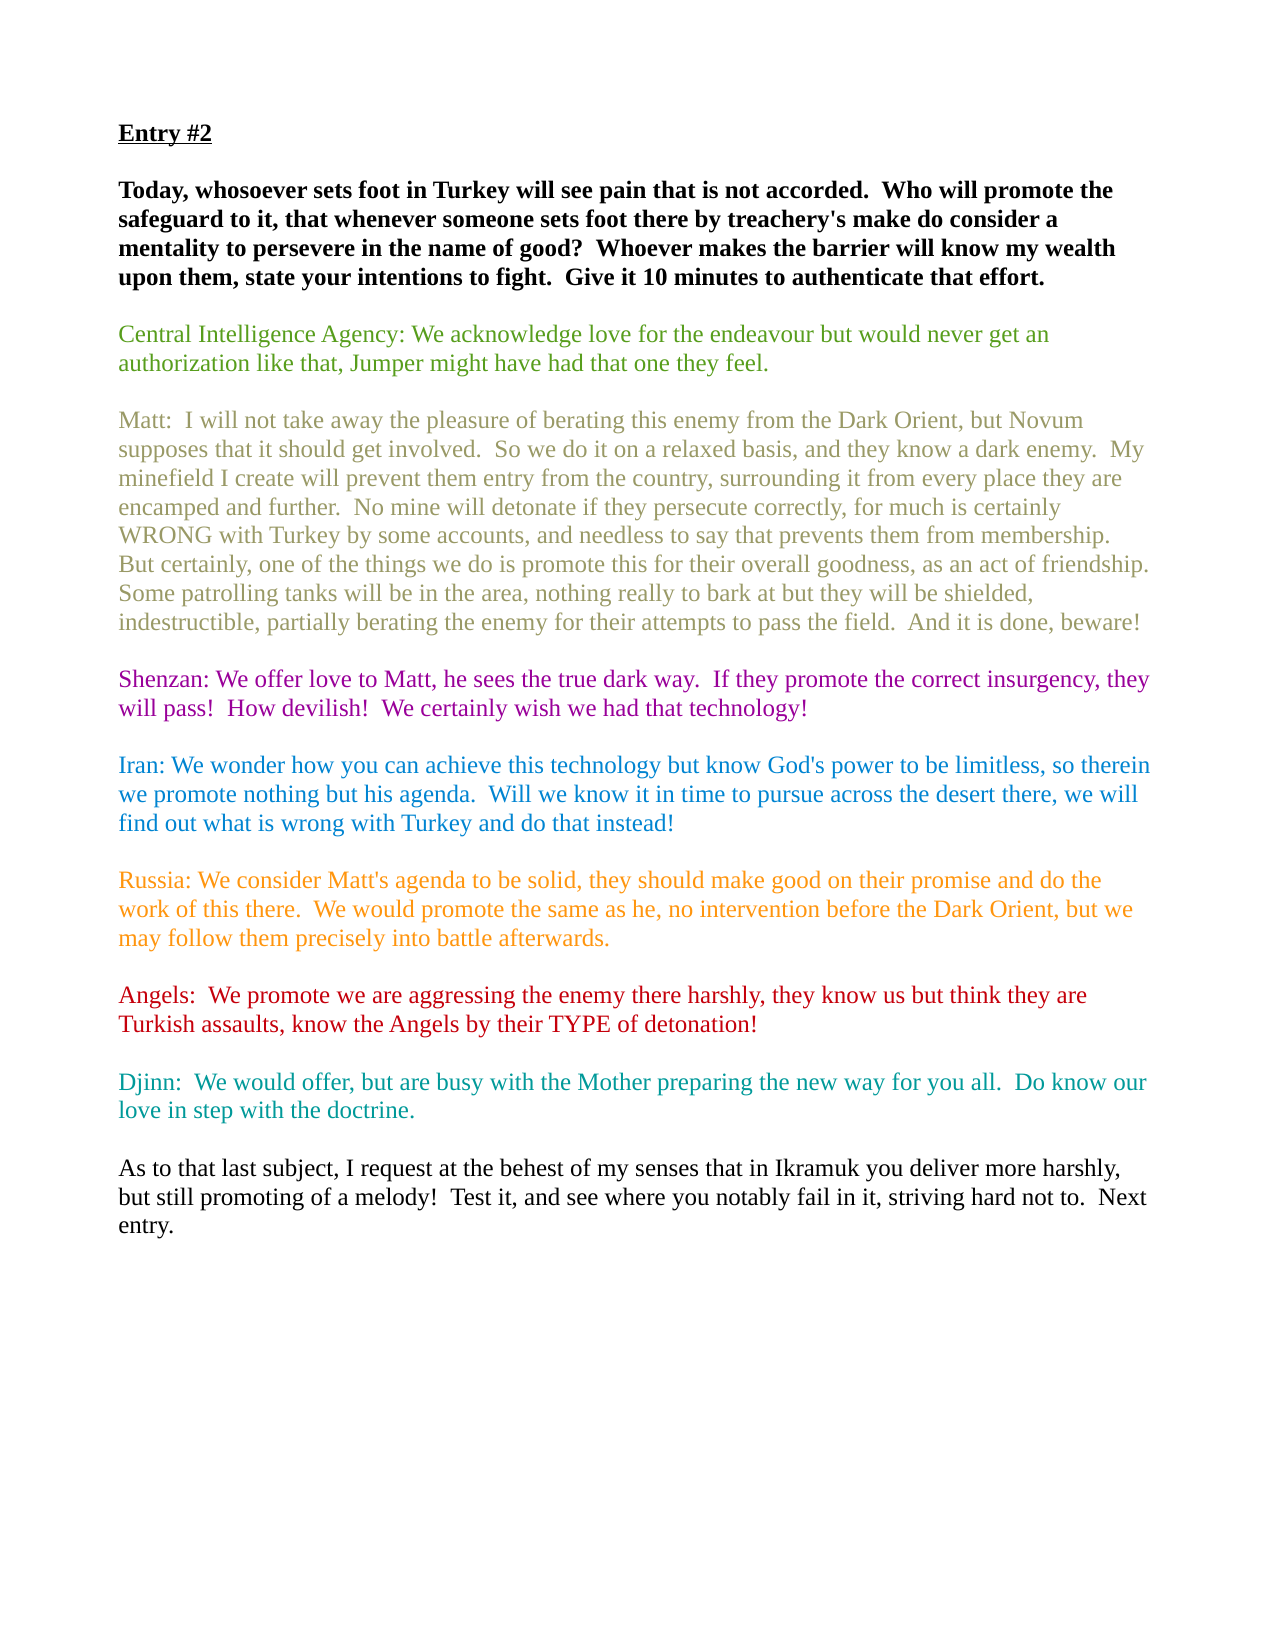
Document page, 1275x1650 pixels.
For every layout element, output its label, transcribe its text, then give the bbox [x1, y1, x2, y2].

text Djinn: We would offer, but are busy with the Mother preparing the new way for you all. Do know our love in step with the doctrine. [118, 1067, 1157, 1124]
text Angels: We promote we are aggressing the enemy there harshly, they know us but think they are Turkish assaults, know the Angels by their TYPE of detonation! [118, 981, 1157, 1038]
text Central Intelligence Agency: We acknowledge love for the endeavour but would never get an authorization like that, Jumper might have had that one they feel. [118, 319, 1157, 377]
text Matt: I will not take away the pleasure of berating this enemy from the Dark Orient, but Novum supposes that it should get involved. So we do it on a relaxed basis, and they know a dark enemy. My minefield I create will prevent them entry from the country, surrounding it from every place they are encamped and further. No mine will detonate if they persecute correctly, for much is certainly WRONG with Turkey by some accounts, and needless to say that prevents them from membership. But certainly, one of the things we do is promote this for their overall goodness, as an act of friendship. Some patrolling tanks will be in the area, nothing really to bark at but they will be shielded, indestructible, partially berating the enemy for their attempts to pass the field. And it is done, beware! [118, 406, 1157, 636]
text Shenzan: We offer love to Matt, he sees the true dark way. If they promote the correct insurgency, they will pass! How devilish! We certainly wish we had that technology! [118, 664, 1157, 722]
text Entry #2 [118, 118, 1157, 147]
text Today, whosoever sets foot in Turkey will see pain that is not accorded. Who will promote the safeguard to it, that whenever someone sets foot there by treachery's make do consider a mentality to persevere in the name of good? Whoever makes the barrier will know my wealth upon them, state your intentions to fight. Give it 10 minutes to authenticate that effort. [118, 176, 1157, 291]
text As to that last subject, I request at the behest of my senses that in Ikramuk you deliver more harshly, but still promoting of a melody! Test it, and see where you notably fail in it, striving hard not to. Next entry. [118, 1153, 1157, 1239]
text Iran: We wonder how you can achieve this technology but know God's power to be limitless, so therein we promote nothing but his agenda. Will we know it in time to pursue across the desert there, we will find out what is wrong with Turkey and do that instead! [118, 751, 1157, 837]
text Russia: We consider Matt's agenda to be solid, they should make good on their promise and do the work of this there. We would promote the same as he, no intervention before the Dark Orient, but we may follow them precisely into battle afterwards. [118, 866, 1157, 952]
